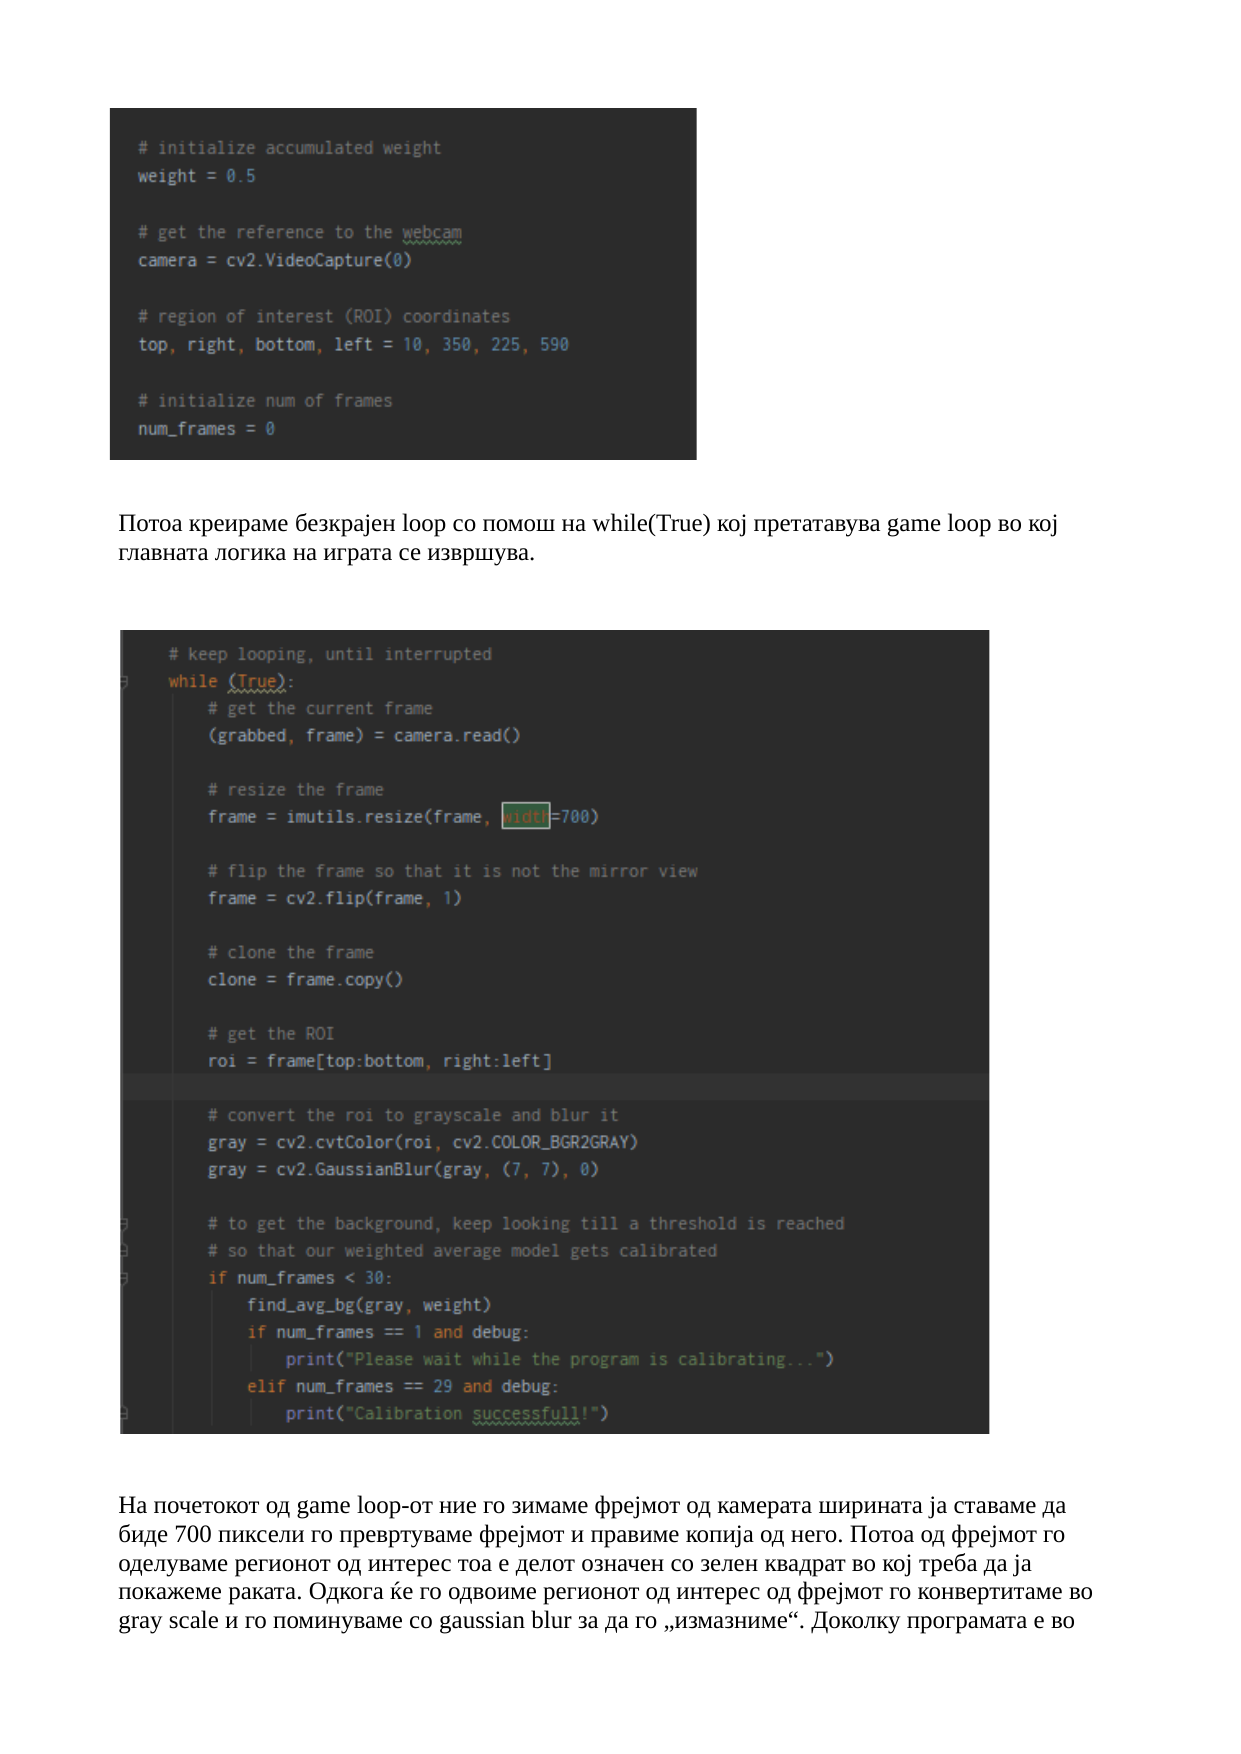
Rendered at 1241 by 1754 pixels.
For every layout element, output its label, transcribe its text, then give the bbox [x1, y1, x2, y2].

text Потоа креираме безкрајен loop со помош на while(True) кој претатавува game loop во кој главната логика на играта се извршува. [118, 508, 1122, 566]
picture [120, 630, 990, 1434]
text На почетокот од game loop-от ние го зимаме фрејмот од камерата ширината ја ставаме да биде 700 пиксели го превртуваме фрејмот и правиме копија од него. Потоа од фрејмот го оделуваме регионот од интерес тоа е делот означен со зелен квадрат во кој треба да ја покажеме раката. Одкога ќе го одвоиме регионот од интерес од фрејмот го конвертитаме во gray scale и го поминуваме со gaussian blur за да го „измазниме“. Доколку програмата е во [118, 1490, 1122, 1634]
picture [109, 108, 697, 460]
